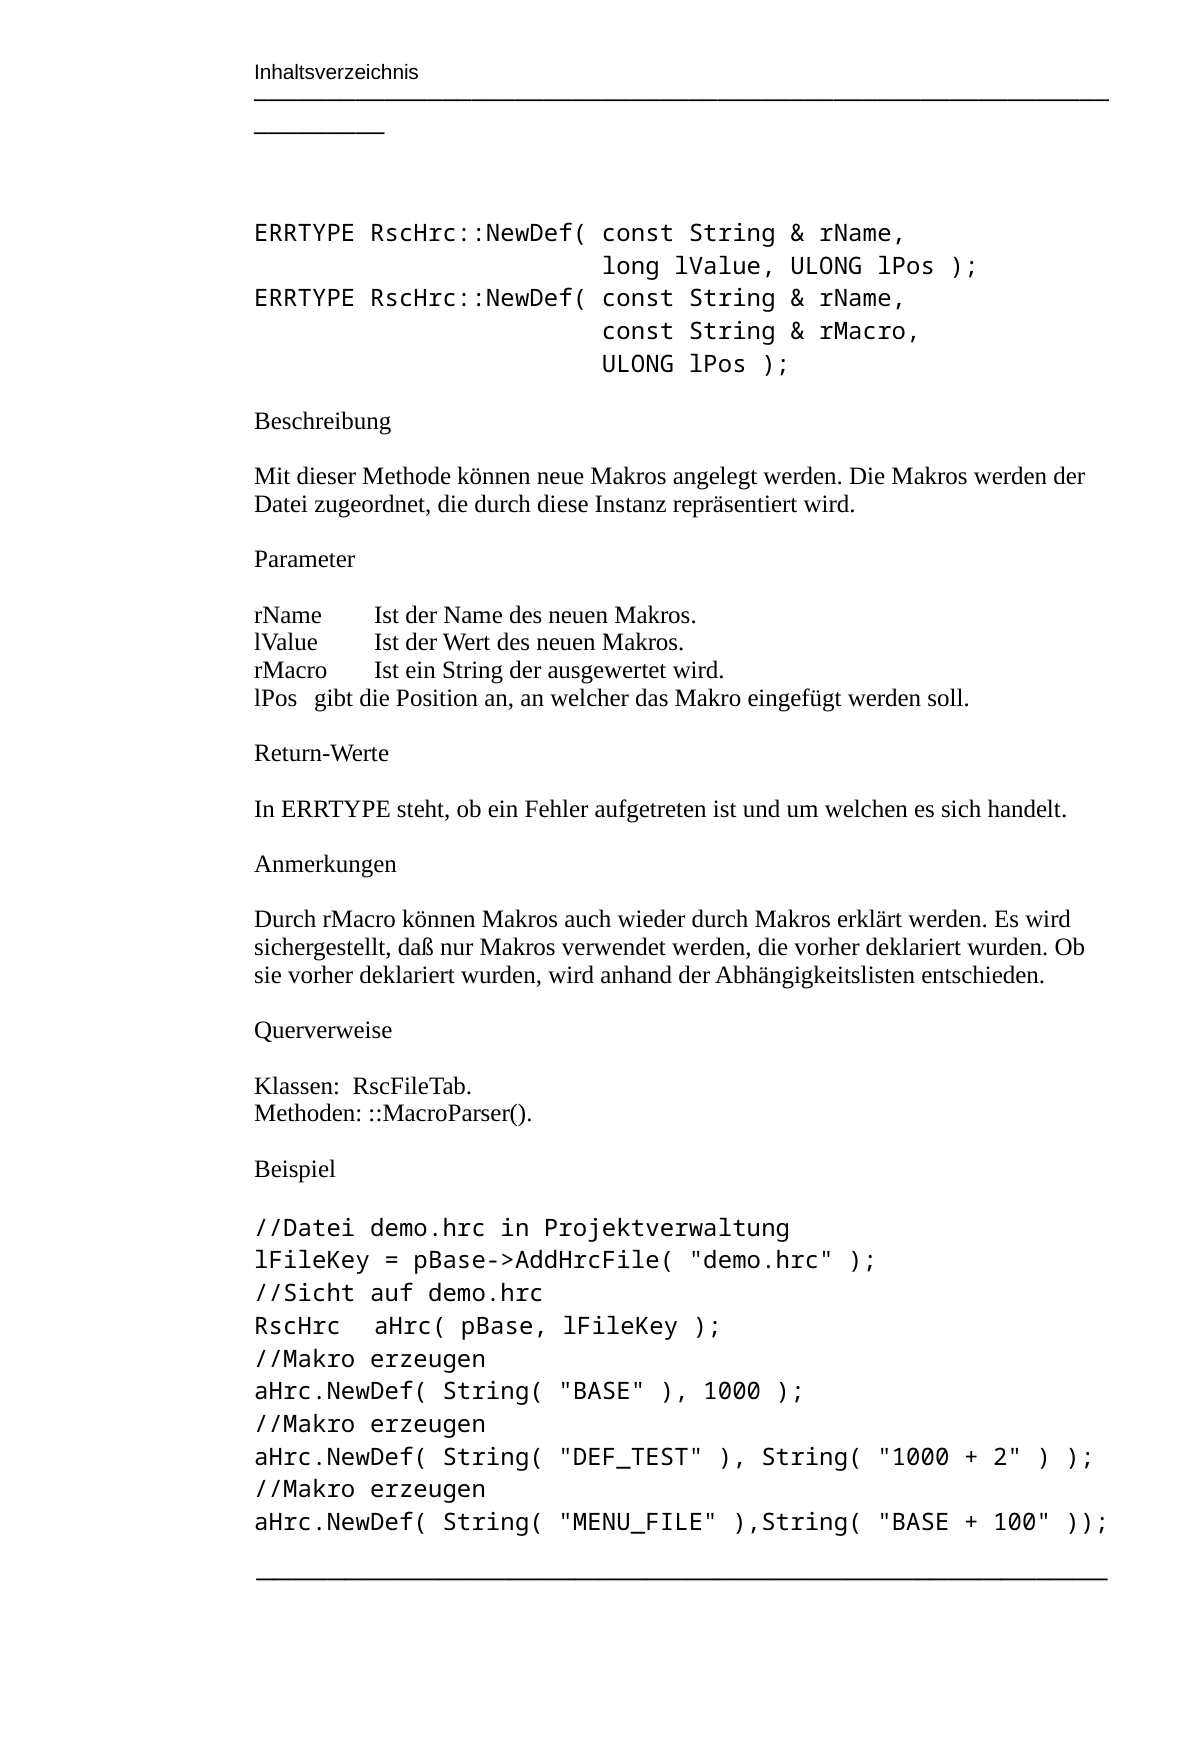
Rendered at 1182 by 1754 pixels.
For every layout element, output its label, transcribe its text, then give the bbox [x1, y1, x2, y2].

list ULONG lPos ); [254, 346, 1110, 379]
text lPos gibt die Position an, an welcher das Makro eingefügt werden soll. [254, 684, 1110, 712]
list ERRTYPE RscHrc::NewDef( const String & rName, [254, 281, 1110, 314]
list //Makro erzeugen [254, 1472, 1110, 1505]
text rMacro Ist ein String der ausgewertet wird. [254, 656, 1110, 684]
text Methoden: ::MacroParser(). [254, 1099, 1110, 1127]
text lValue Ist der Wert des neuen Makros. [254, 628, 1110, 656]
text Durch rMacro können Makros auch wieder durch Makros erklärt werden. Es wird sichergestellt, daß nur Makros verwendet werden, die vorher deklariert wurden. Ob sie vorher deklariert wurden, wird anhand der Abhängigkeitslisten entschieden. [254, 906, 1110, 989]
text ──────────────────────────────────────────────── [254, 1565, 1110, 1593]
text rName Ist der Name des neuen Makros. [254, 601, 1110, 628]
list ERRTYPE RscHrc::NewDef( const String & rName, [254, 216, 1110, 248]
text Beschreibung [254, 407, 1110, 434]
list aHrc.NewDef( String( "DEF_TEST" ), String( "1000 + 2" ) ); [254, 1439, 1110, 1472]
list const String & rMacro, [254, 314, 1110, 346]
text Klassen: RscFileTab. [254, 1072, 1110, 1099]
text Anmerkungen [254, 850, 1110, 878]
list lFileKey = pBase->AddHrcFile( "demo.hrc" ); [254, 1243, 1110, 1276]
list //Sicht auf demo.hrc [254, 1276, 1110, 1308]
text Return-Werte [254, 739, 1110, 767]
text Querverweise [254, 1016, 1110, 1044]
text Mit dieser Methode können neue Makros angelegt werden. Die Makros werden der Datei zugeordnet, die durch diese Instanz repräsentiert wird. [254, 462, 1110, 518]
list aHrc.NewDef( String( "BASE" ), 1000 ); [254, 1374, 1110, 1407]
list //Makro erzeugen [254, 1341, 1110, 1374]
list //Makro erzeugen [254, 1407, 1110, 1439]
text Beispiel [254, 1155, 1110, 1183]
list RscHrc aHrc( pBase, lFileKey ); [254, 1308, 1110, 1341]
text Parameter [254, 545, 1110, 573]
list aHrc.NewDef( String( "MENU_FILE" ),String( "BASE + 100" )); [254, 1505, 1110, 1537]
list long lValue, ULONG lPos ); [254, 248, 1110, 281]
text In ERRTYPE steht, ob ein Fehler aufgetreten ist und um welchen es sich handelt. [254, 795, 1110, 822]
list //Datei demo.hrc in Projektverwaltung [254, 1210, 1110, 1243]
